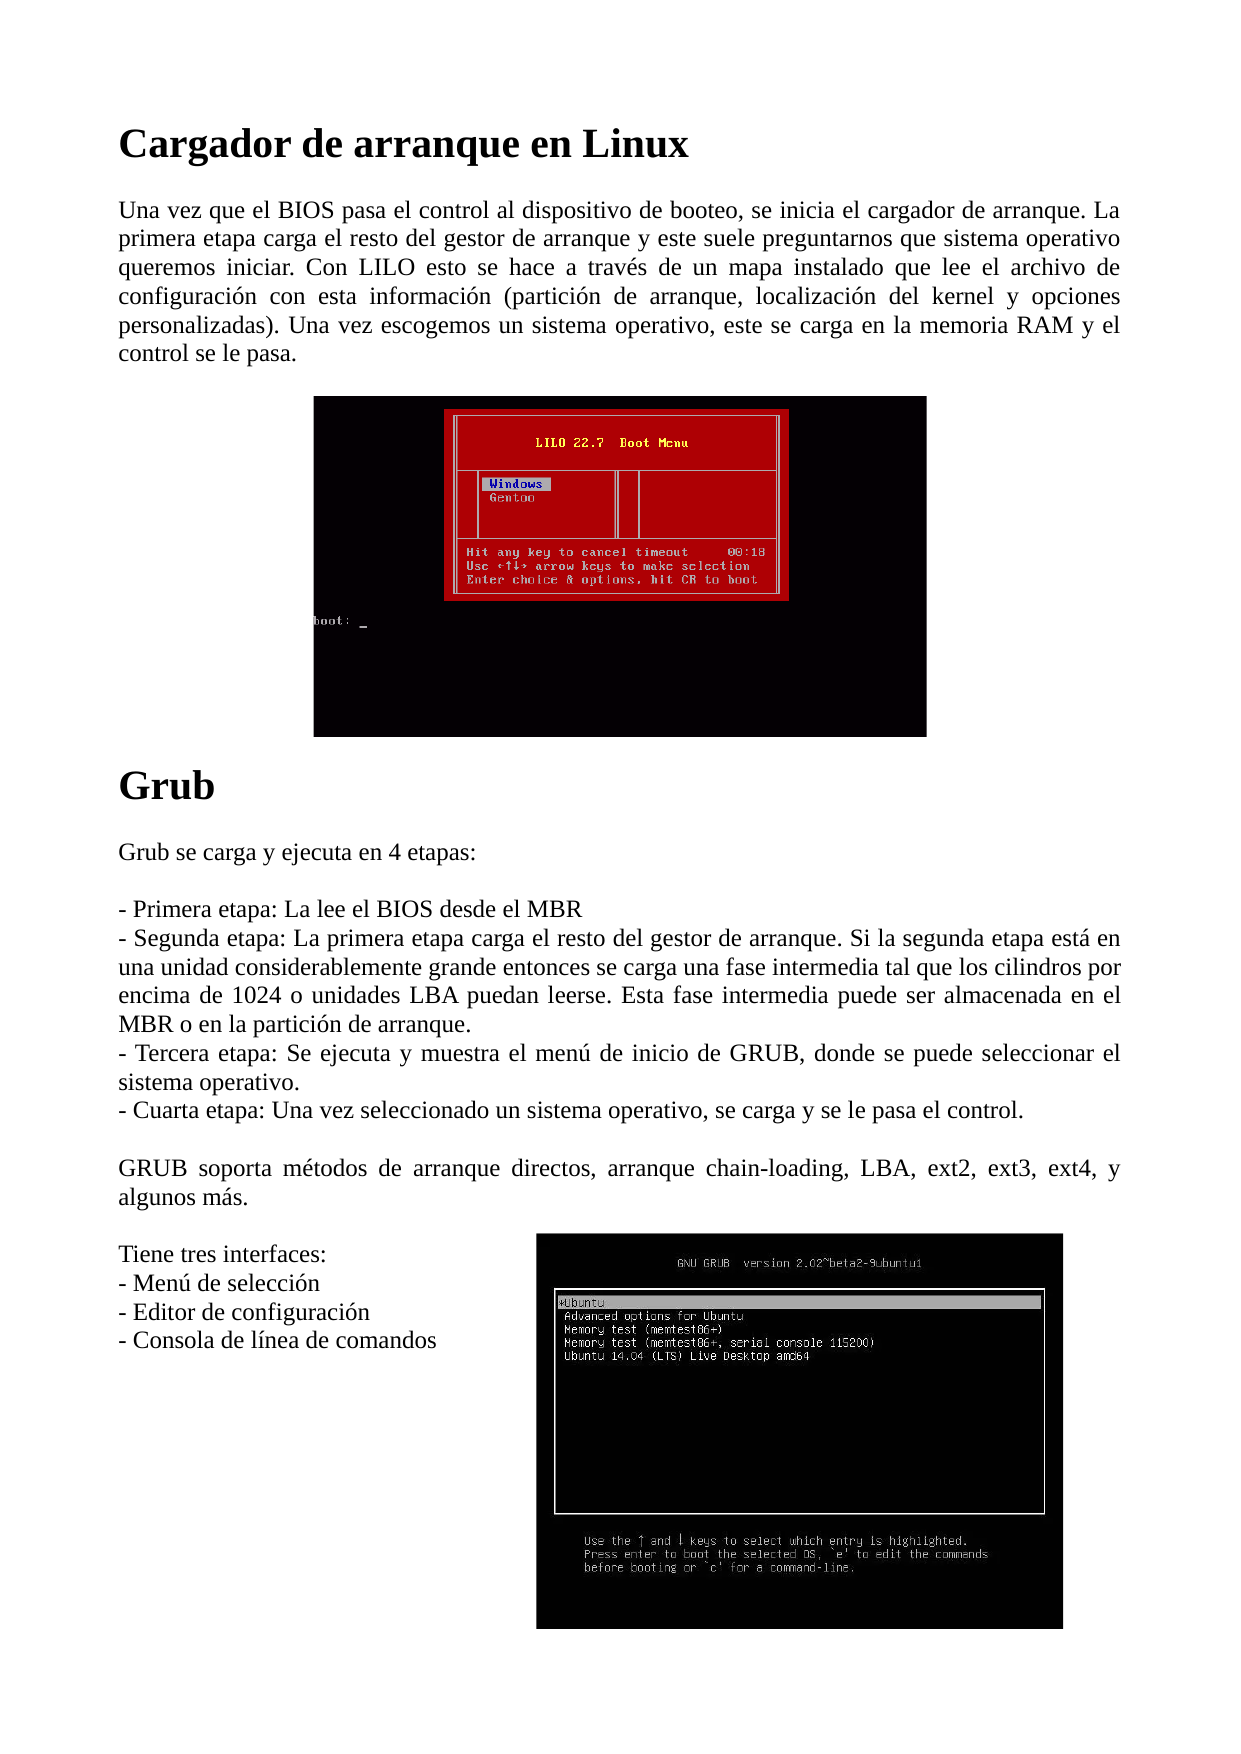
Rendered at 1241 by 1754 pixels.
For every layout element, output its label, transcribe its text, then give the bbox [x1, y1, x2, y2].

text Grub se carga y ejecuta en 4 etapas: [118, 837, 1122, 866]
text [1064, 1326, 1122, 1354]
picture [536, 1233, 1064, 1629]
picture [313, 396, 927, 737]
text - Segunda etapa: La primera etapa carga el resto del gestor de arranque. Si la segunda etapa está en una unidad considerablemente grande entonces se carga una fase intermedia tal que los cilindros por encima de 1024 o unidades LBA puedan leerse. Esta fase intermedia puede ser almacenada en el MBR o en la partición de arranque. [118, 923, 1122, 1038]
text - Tercera etapa: Se ejecuta y muestra el menú de inicio de GRUB, donde se puede seleccionar el sistema operativo. [118, 1038, 1122, 1096]
text [1064, 1297, 1122, 1326]
text - Editor de configuración [118, 1297, 536, 1326]
text Cargador de arranque en Linux [118, 118, 1122, 166]
text Tiene tres interfaces: [118, 1239, 536, 1268]
text [1064, 1239, 1122, 1268]
text Una vez que el BIOS pasa el control al dispositivo de booteo, se inicia el cargador de arranque. La primera etapa carga el resto del gestor de arranque y este suele preguntarnos que sistema operativo queremos iniciar. Con LILO esto se hace a través de un mapa instalado que lee el archivo de configuración con esta información (partición de arranque, localización del kernel y opciones personalizadas). Una vez escogemos un sistema operativo, este se carga en la memoria RAM y el control se le pasa. [118, 195, 1122, 367]
text - Menú de selección [118, 1268, 536, 1297]
text - Consola de línea de comandos [118, 1326, 536, 1354]
text Grub [118, 760, 1122, 808]
text GRUB soporta métodos de arranque directos, arranque chain-loading, LBA, ext2, ext3, ext4, y algunos más. [118, 1153, 1122, 1211]
text - Cuarta etapa: Una vez seleccionado un sistema operativo, se carga y se le pasa el control. [118, 1096, 1122, 1124]
text - Primera etapa: La lee el BIOS desde el MBR [118, 894, 1122, 923]
text [1064, 1268, 1122, 1297]
